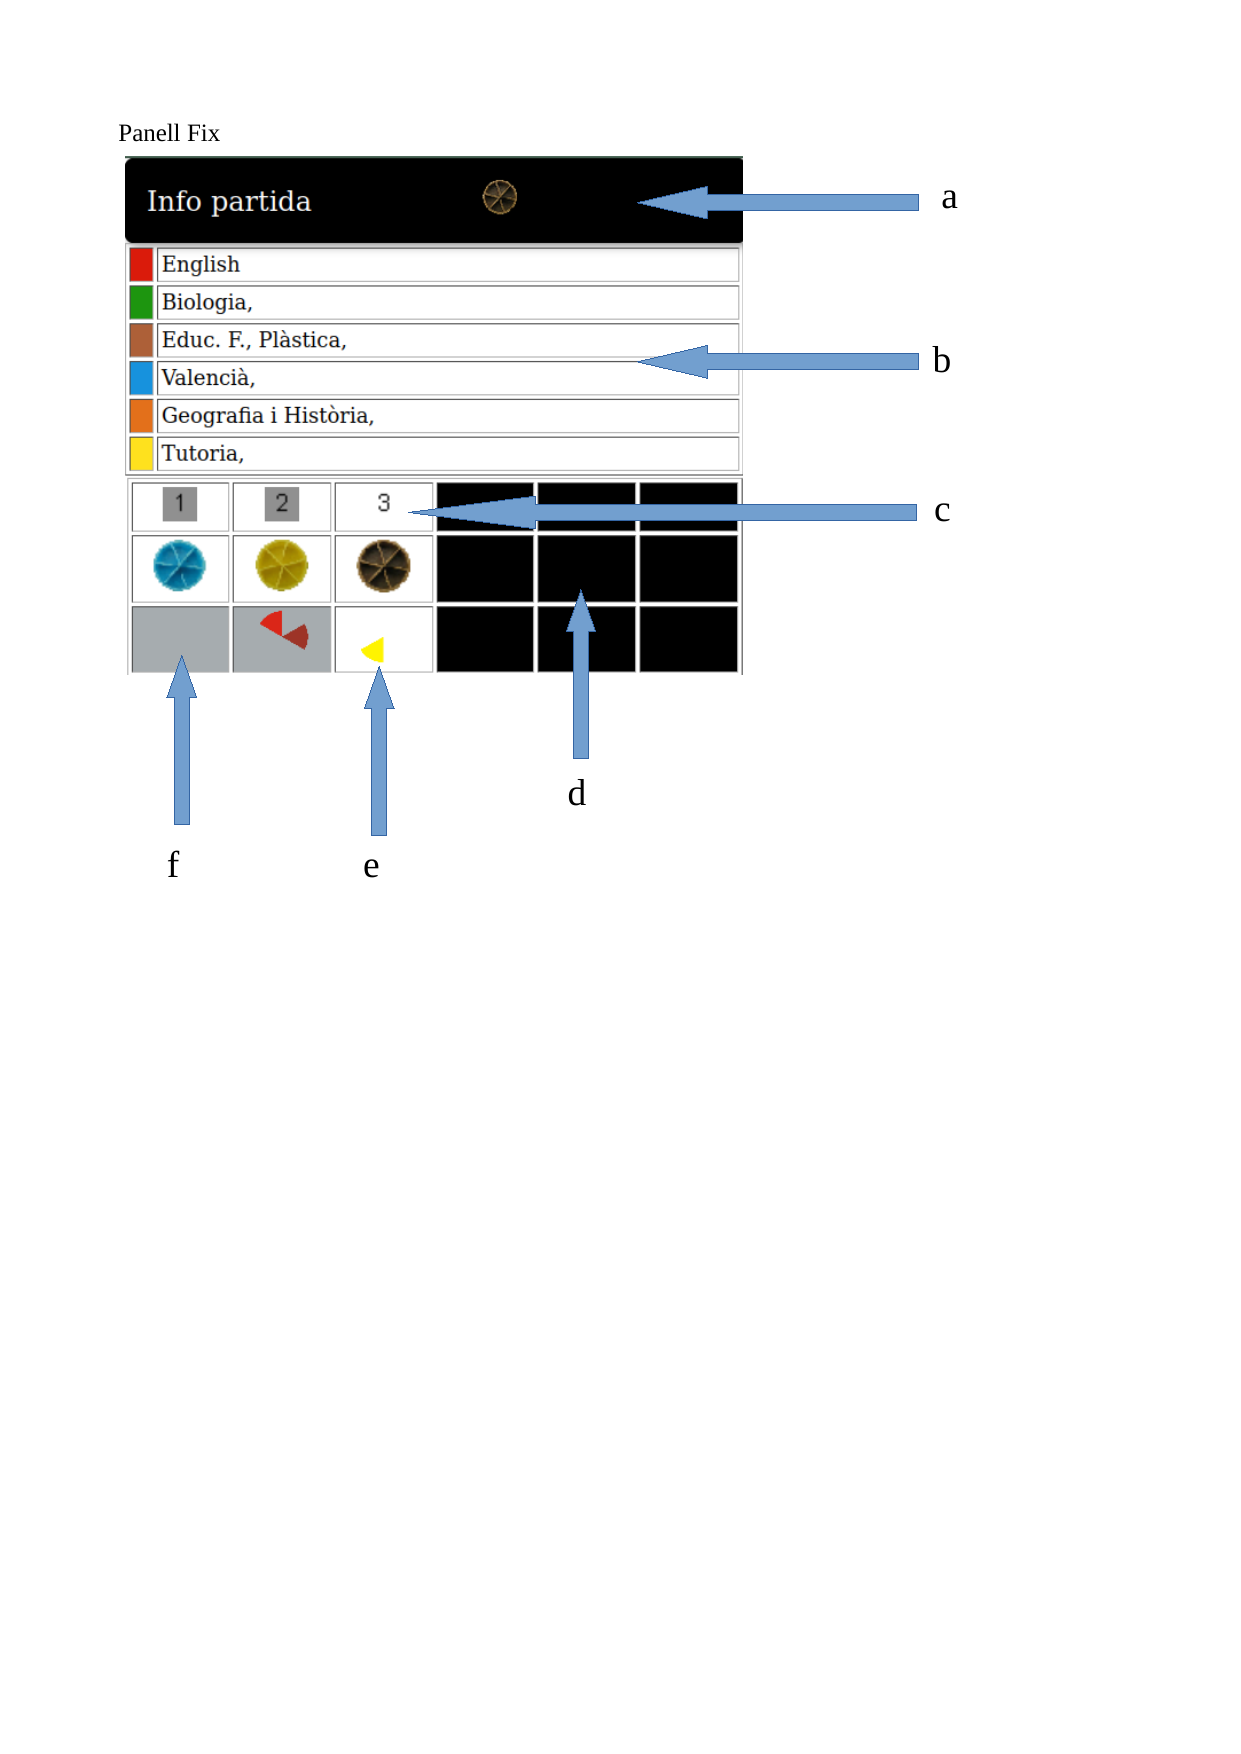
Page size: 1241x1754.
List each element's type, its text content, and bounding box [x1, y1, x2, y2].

picture [125, 156, 743, 675]
text Panell Fix [118, 118, 1122, 147]
